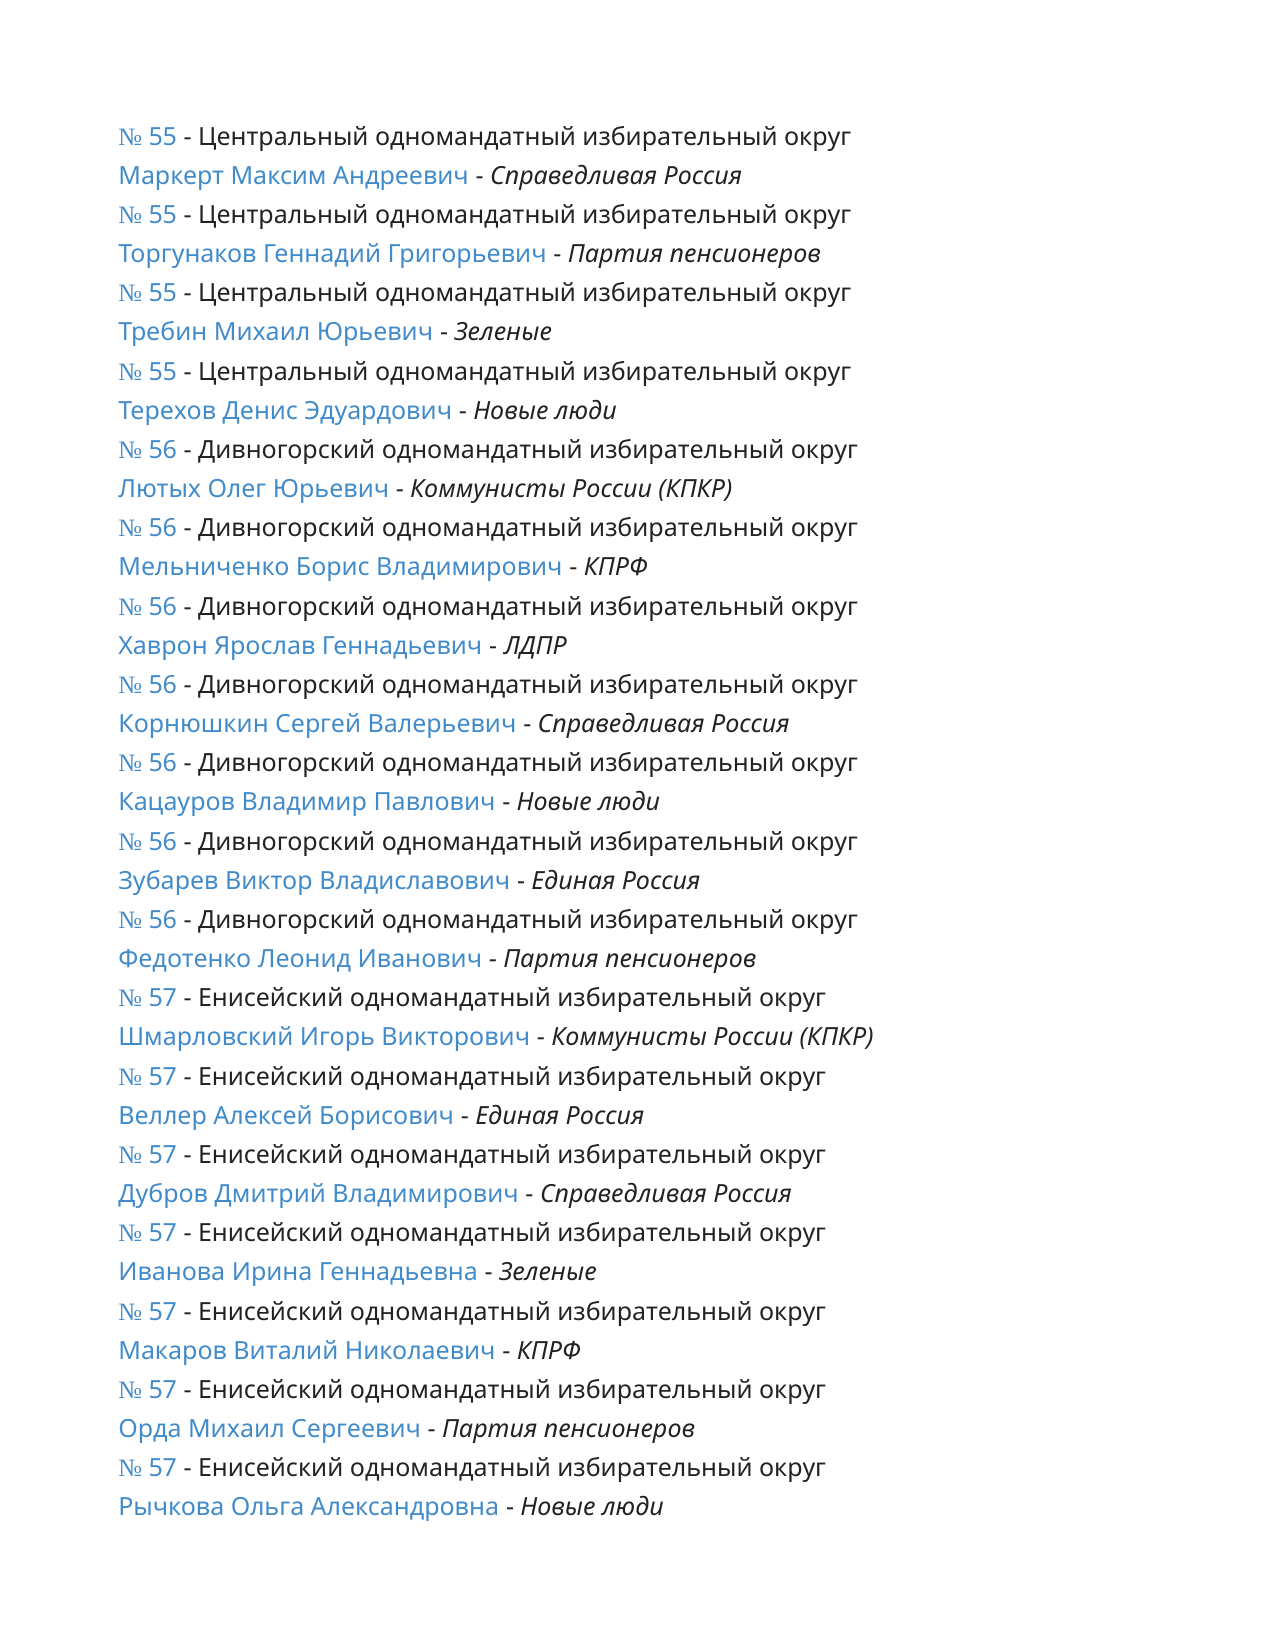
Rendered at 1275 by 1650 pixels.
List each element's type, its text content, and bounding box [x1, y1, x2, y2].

text № 57 - Енисейский одномандатный избирательный округ [118, 1450, 1157, 1484]
text № 57 - Енисейский одномандатный избирательный округ [118, 980, 1157, 1014]
text № 56 - Дивногорский одномандатный избирательный округ [118, 823, 1157, 857]
text № 56 - Дивногорский одномандатный избирательный округ [118, 745, 1157, 779]
text Орда Михаил Сергеевич - Партия пенсионеров [118, 1411, 1157, 1445]
text Хаврон Ярослав Геннадьевич - ЛДПР [118, 627, 1157, 661]
text Терехов Денис Эдуардович - Новые люди [118, 392, 1157, 426]
text № 55 - Центральный одномандатный избирательный округ [118, 353, 1157, 387]
text № 55 - Центральный одномандатный избирательный округ [118, 118, 1157, 152]
text № 56 - Дивногорский одномандатный избирательный округ [118, 901, 1157, 936]
text Федотенко Леонид Иванович - Партия пенсионеров [118, 941, 1157, 975]
text № 57 - Енисейский одномандатный избирательный округ [118, 1136, 1157, 1171]
text № 57 - Енисейский одномандатный избирательный округ [118, 1058, 1157, 1092]
text Корнюшкин Сергей Валерьевич - Справедливая Россия [118, 706, 1157, 740]
text № 57 - Енисейский одномандатный избирательный округ [118, 1293, 1157, 1327]
text № 56 - Дивногорский одномандатный избирательный округ [118, 510, 1157, 544]
text Кацауров Владимир Павлович - Новые люди [118, 784, 1157, 818]
text Мельниченко Борис Владимирович - КПРФ [118, 549, 1157, 583]
text Лютых Олег Юрьевич - Коммунисты России (КПКР) [118, 471, 1157, 505]
text Требин Михаил Юрьевич - Зеленые [118, 314, 1157, 348]
text № 56 - Дивногорский одномандатный избирательный округ [118, 666, 1157, 701]
text № 57 - Енисейский одномандатный избирательный округ [118, 1215, 1157, 1249]
text № 55 - Центральный одномандатный избирательный округ [118, 275, 1157, 309]
text Зубарев Виктор Владиславович - Единая Россия [118, 862, 1157, 896]
text № 55 - Центральный одномандатный избирательный округ [118, 196, 1157, 231]
text Иванова Ирина Геннадьевна - Зеленые [118, 1254, 1157, 1288]
text Шмарловский Игорь Викторович - Коммунисты России (КПКР) [118, 1019, 1157, 1053]
text № 56 - Дивногорский одномандатный избирательный округ [118, 431, 1157, 466]
text № 57 - Енисейский одномандатный избирательный округ [118, 1371, 1157, 1406]
text Маркерт Максим Андреевич - Справедливая Россия [118, 157, 1157, 191]
text Рычкова Ольга Александровна - Новые люди [118, 1489, 1157, 1523]
text Дубров Дмитрий Владимирович - Справедливая Россия [118, 1176, 1157, 1210]
text Веллер Алексей Борисович - Единая Россия [118, 1097, 1157, 1131]
text Торгунаков Геннадий Григорьевич - Партия пенсионеров [118, 236, 1157, 270]
text Макаров Виталий Николаевич - КПРФ [118, 1332, 1157, 1366]
text № 56 - Дивногорский одномандатный избирательный округ [118, 588, 1157, 622]
